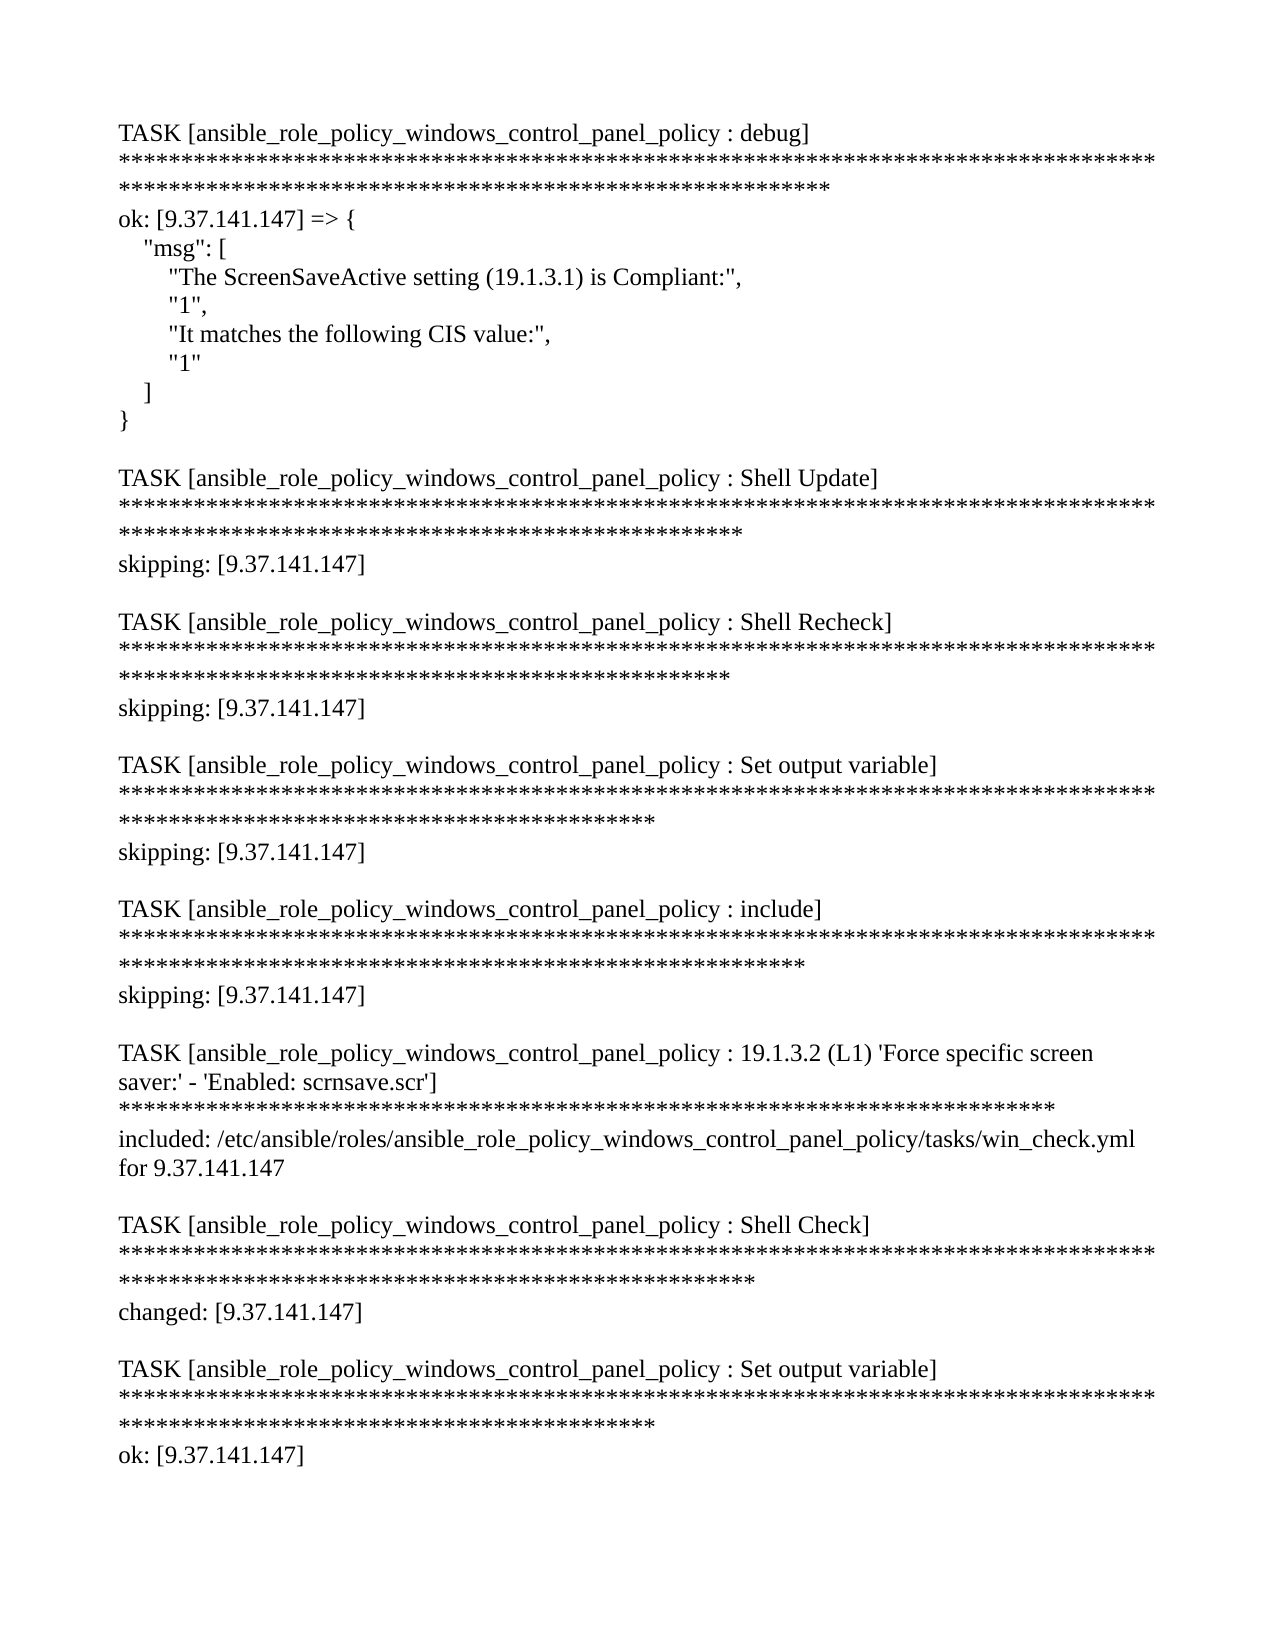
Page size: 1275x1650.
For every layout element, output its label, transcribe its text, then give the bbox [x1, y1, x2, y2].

text "The ScreenSaveActive setting (19.1.3.1) is Compliant:", [118, 262, 1157, 291]
text ] [118, 377, 1157, 406]
text } [118, 406, 1157, 434]
text TASK [ansible_role_policy_windows_control_panel_policy : 19.1.3.2 (L1) 'Force specific screen saver:' - 'Enabled: scrnsave.scr'] *************************************************************************** [118, 1038, 1157, 1124]
text TASK [ansible_role_policy_windows_control_panel_policy : Shell Update] ************************************************************************************************************************************* [118, 463, 1157, 549]
text skipping: [9.37.141.147] [118, 837, 1157, 866]
text "1" [118, 348, 1157, 377]
text TASK [ansible_role_policy_windows_control_panel_policy : Set output variable] ****************************************************************************************************************************** [118, 1354, 1157, 1441]
text ok: [9.37.141.147] [118, 1441, 1157, 1469]
text skipping: [9.37.141.147] [118, 693, 1157, 722]
text skipping: [9.37.141.147] [118, 981, 1157, 1009]
text "msg": [ [118, 233, 1157, 262]
text skipping: [9.37.141.147] [118, 549, 1157, 578]
text "1", [118, 291, 1157, 319]
text TASK [ansible_role_policy_windows_control_panel_policy : Shell Recheck] ************************************************************************************************************************************ [118, 607, 1157, 693]
text TASK [ansible_role_policy_windows_control_panel_policy : Shell Check] ************************************************************************************************************************************** [118, 1211, 1157, 1297]
text included: /etc/ansible/roles/ansible_role_policy_windows_control_panel_policy/tasks/win_check.yml for 9.37.141.147 [118, 1124, 1157, 1182]
text ok: [9.37.141.147] => { [118, 204, 1157, 233]
text changed: [9.37.141.147] [118, 1297, 1157, 1326]
text TASK [ansible_role_policy_windows_control_panel_policy : Set output variable] ****************************************************************************************************************************** [118, 751, 1157, 837]
text TASK [ansible_role_policy_windows_control_panel_policy : debug] ******************************************************************************************************************************************** [118, 118, 1157, 204]
text TASK [ansible_role_policy_windows_control_panel_policy : include] ****************************************************************************************************************************************** [118, 894, 1157, 981]
text "It matches the following CIS value:", [118, 319, 1157, 348]
